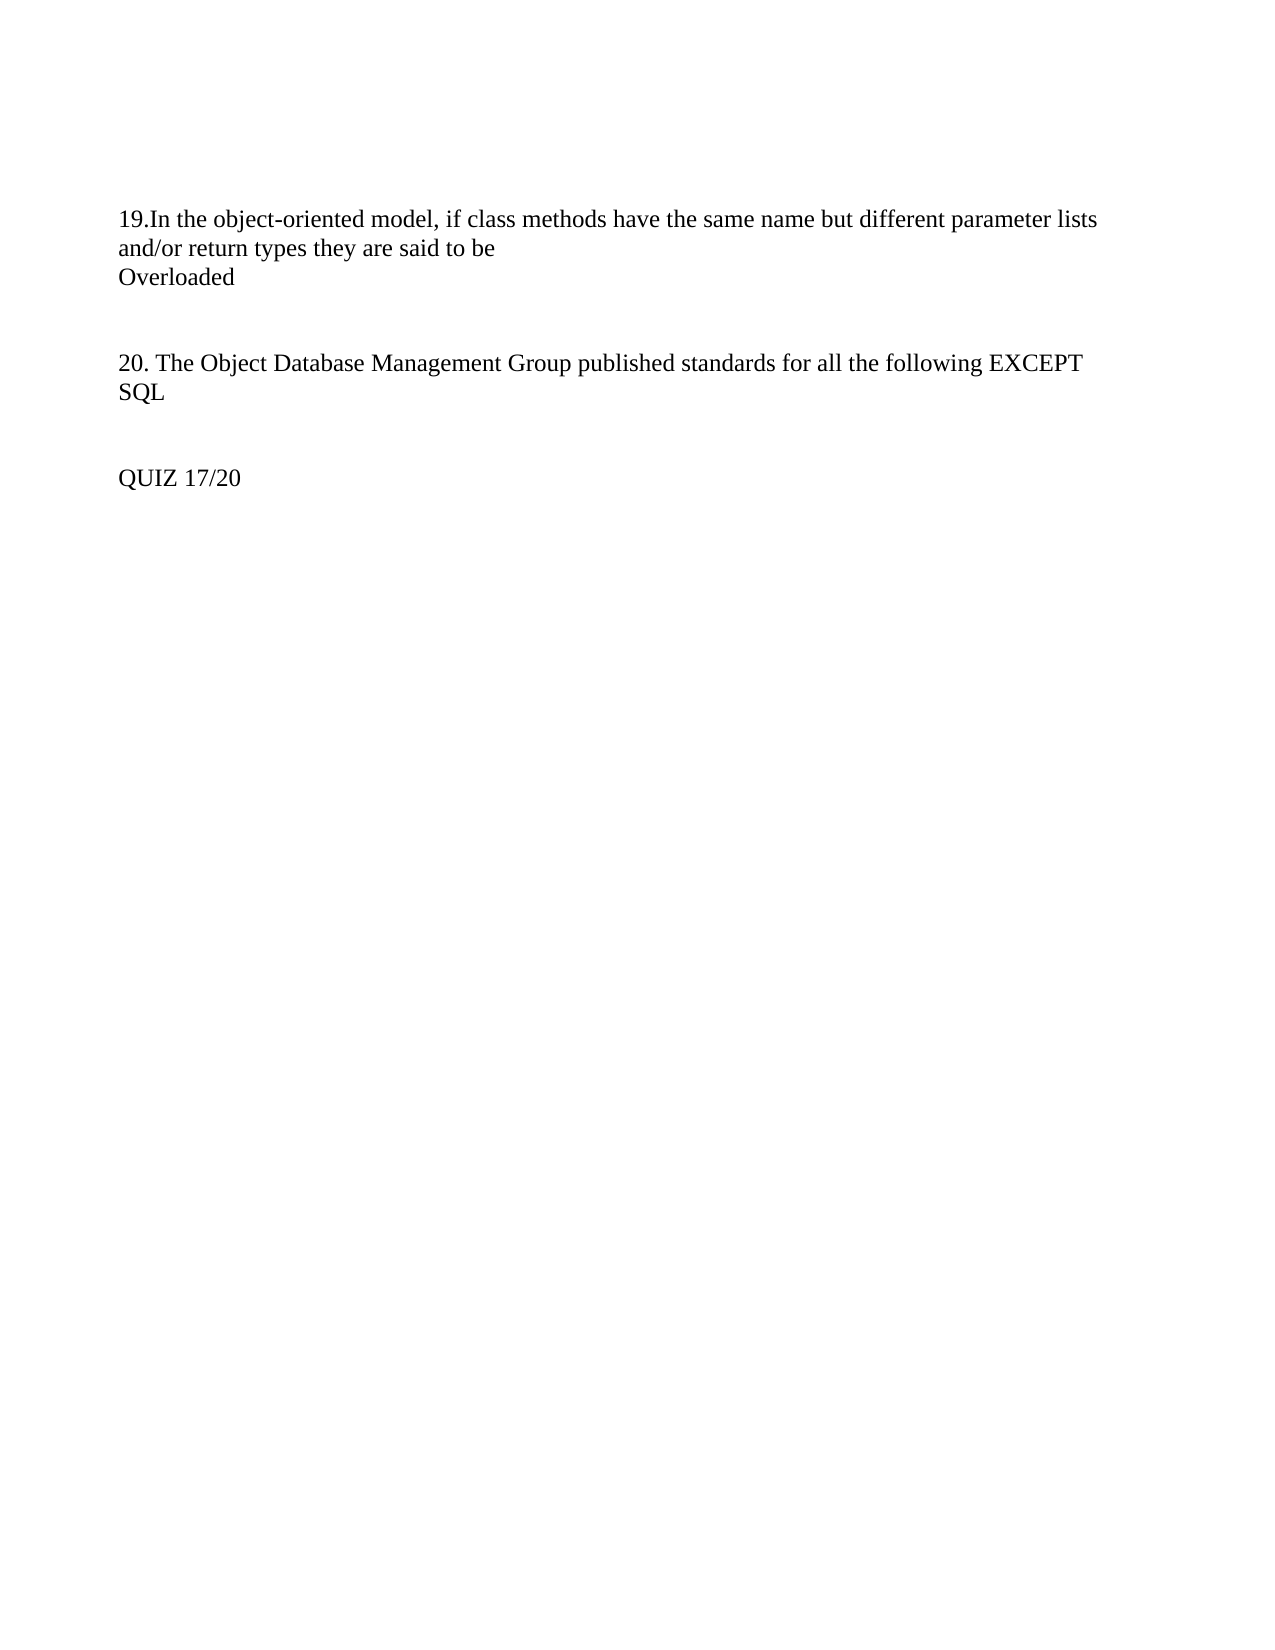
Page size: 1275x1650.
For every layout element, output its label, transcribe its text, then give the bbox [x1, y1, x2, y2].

text Overloaded [118, 262, 1157, 291]
text 19.In the object-oriented model, if class methods have the same name but different parameter lists and/or return types they are said to be [118, 204, 1157, 262]
text SQL [118, 377, 1157, 406]
text QUIZ 17/20 [118, 463, 1157, 492]
text 20. The Object Database Management Group published standards for all the following EXCEPT [118, 348, 1157, 377]
